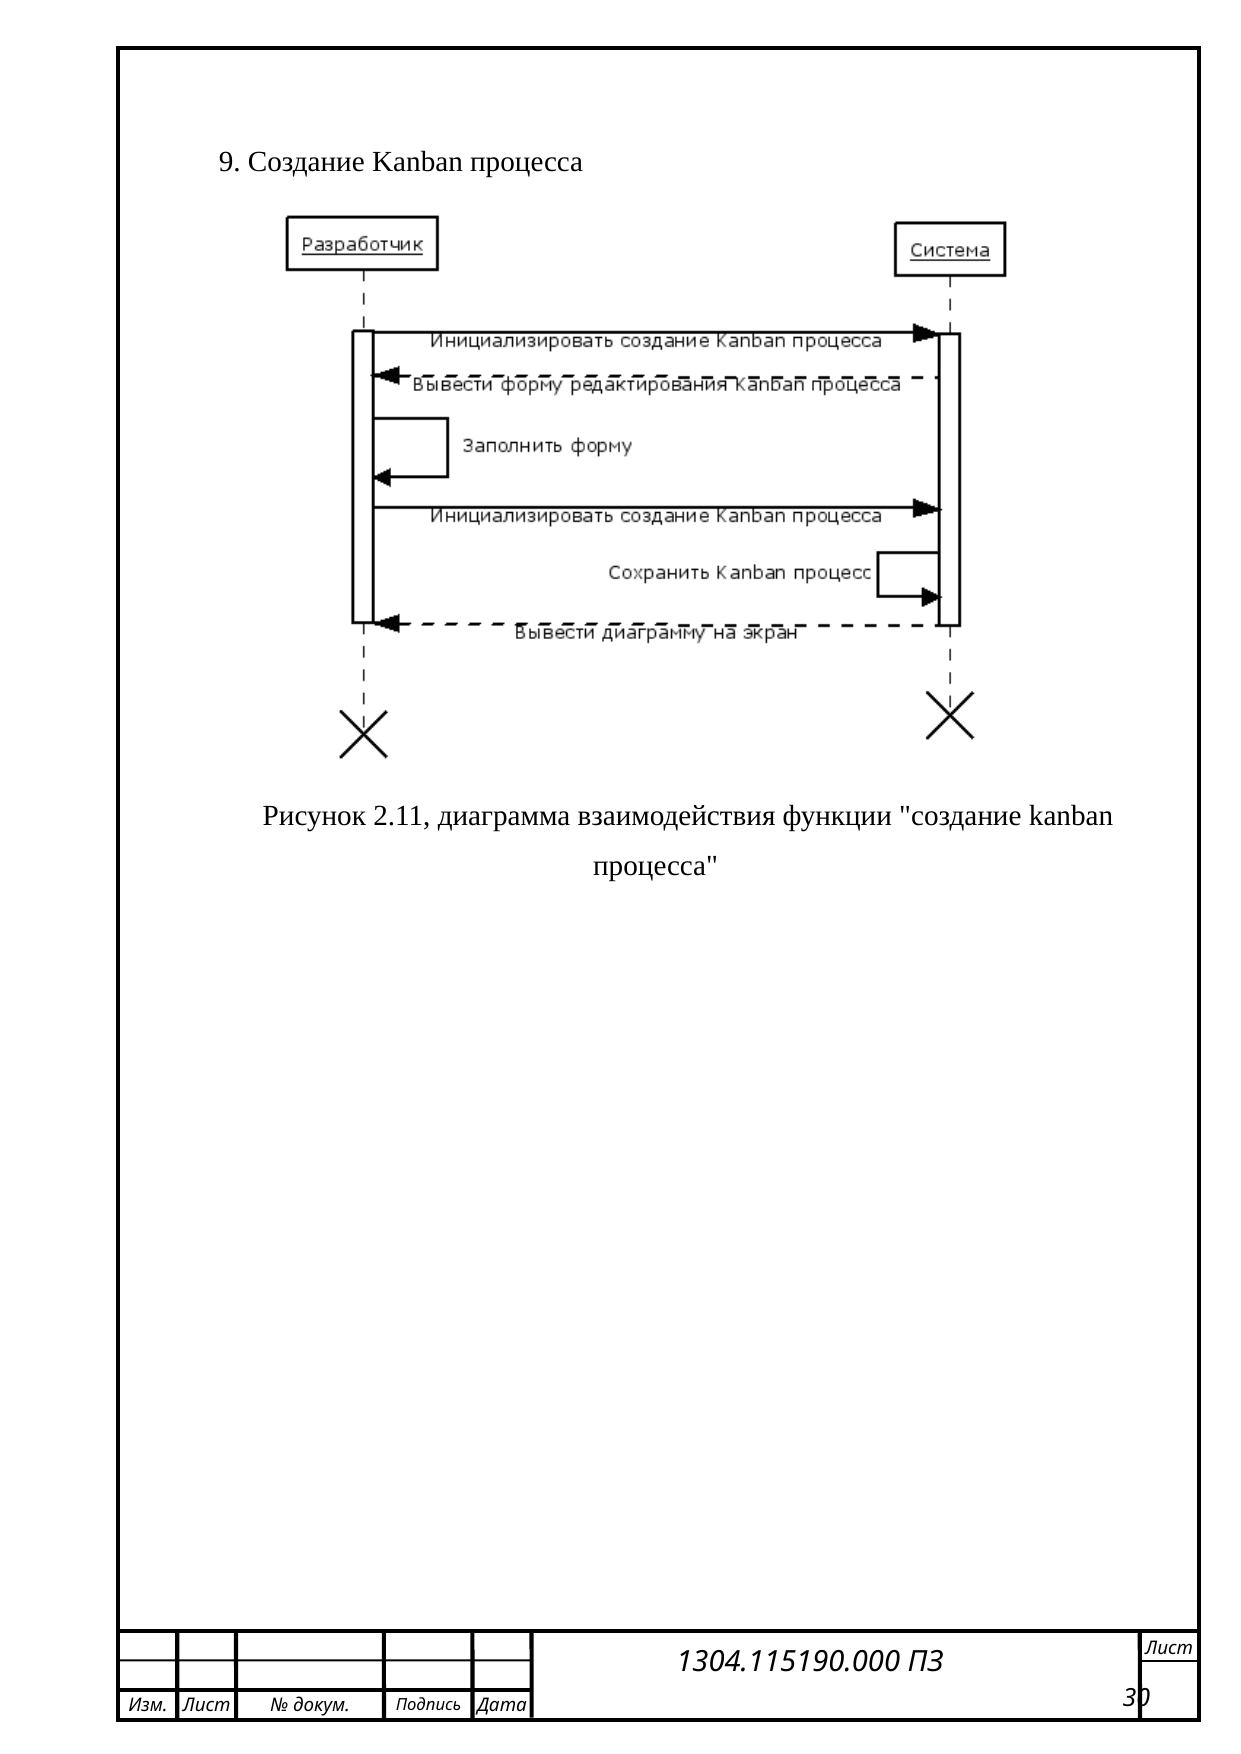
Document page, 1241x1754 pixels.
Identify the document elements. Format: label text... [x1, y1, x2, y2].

text 9. Создание Kanban процесса [153, 144, 1157, 178]
picture [267, 194, 1008, 760]
text Рисунок 2.11, диаграмма взаимодействия функции "создание kanban процесса" [153, 798, 1157, 882]
